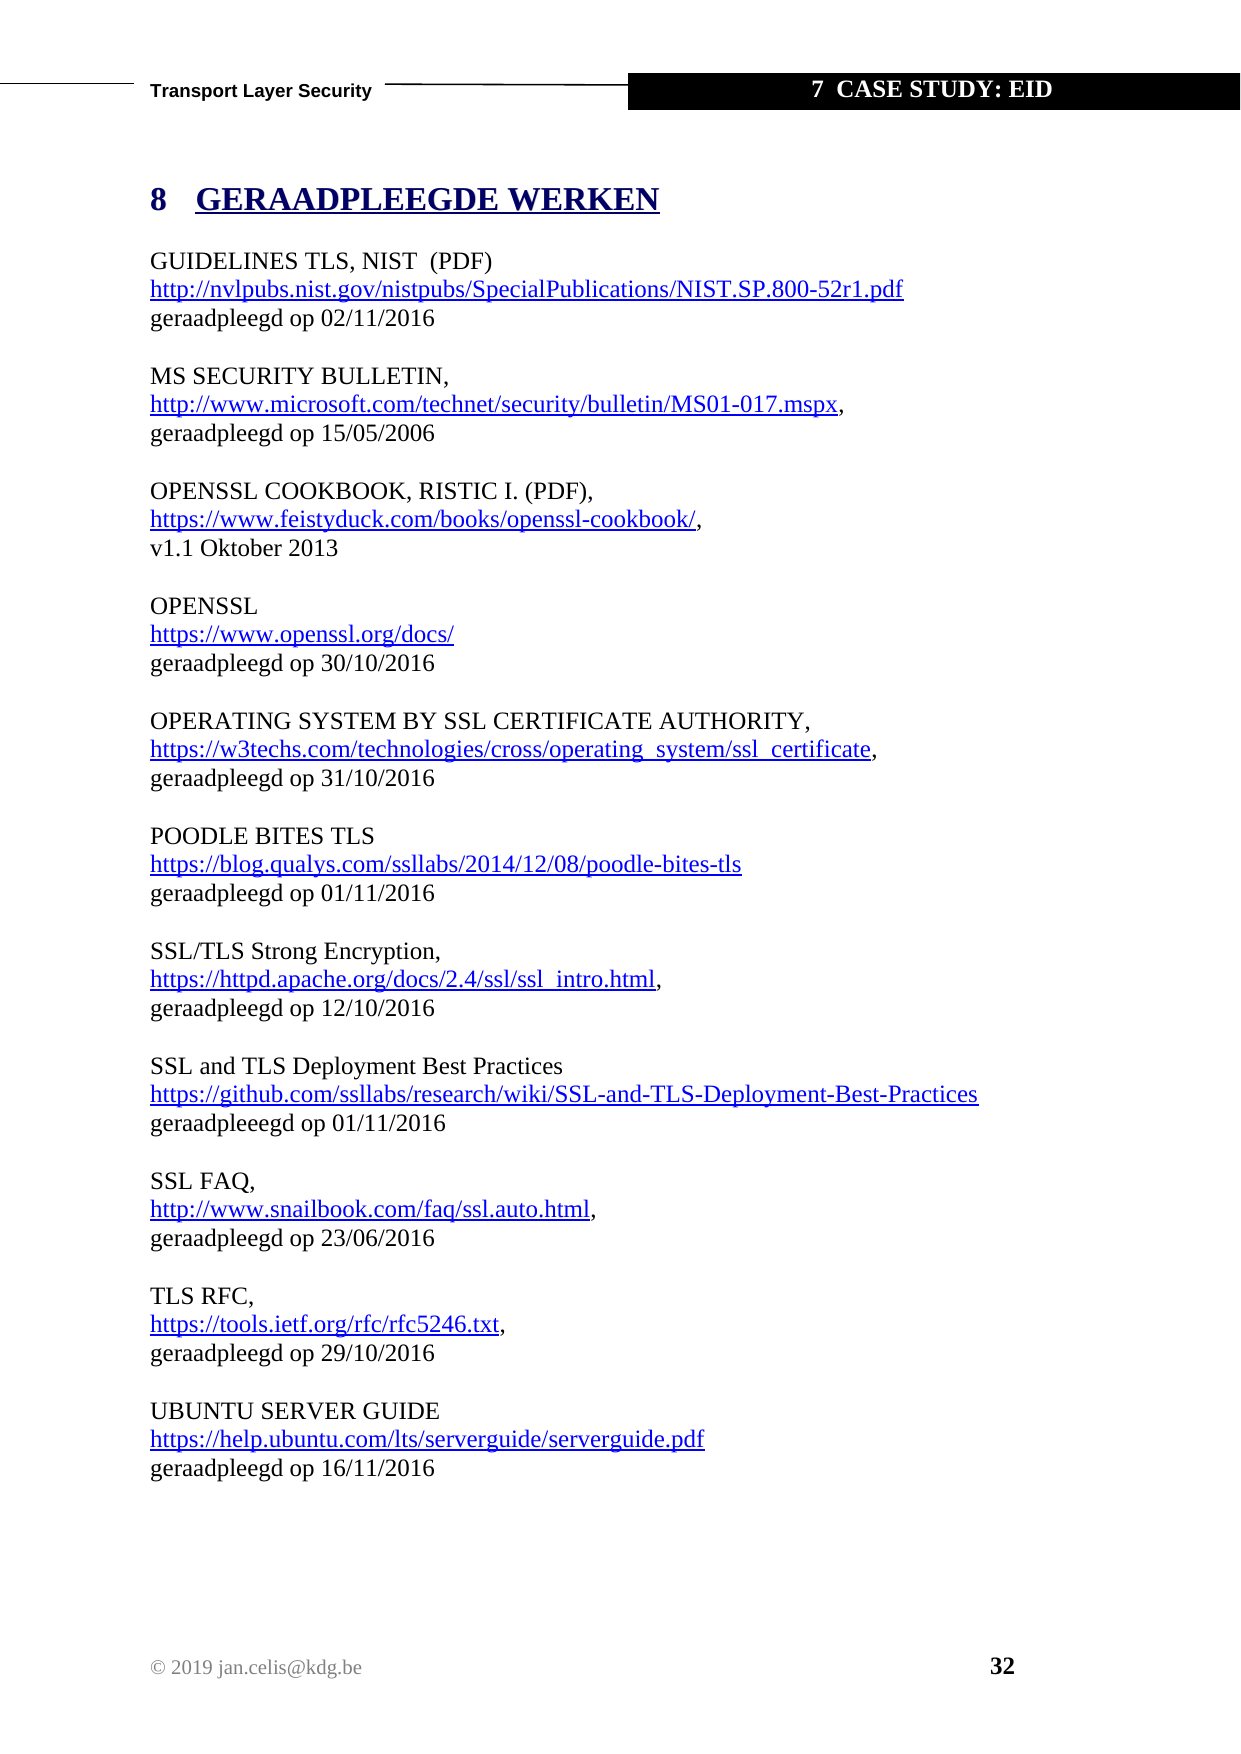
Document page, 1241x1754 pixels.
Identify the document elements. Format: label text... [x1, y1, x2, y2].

text OPENSSL https://www.openssl.org/docs/ [150, 591, 1053, 648]
text UBUNTU SERVER GUIDE [150, 1396, 1053, 1424]
text https://help.ubuntu.com/lts/serverguide/serverguide.pdf [150, 1424, 1053, 1453]
text http://nvlpubs.nist.gov/nistpubs/SpecialPublications/NIST.SP.800-52r1.pdf [150, 274, 1053, 303]
text POODLE BITES TLS [150, 821, 1053, 849]
text MS SECURITY BULLETIN, [150, 361, 1053, 389]
text geraadpleegd op 16/11/2016 [150, 1453, 1053, 1482]
text geraadpleegd op 02/11/2016 [150, 303, 1053, 332]
text https://github.com/ssllabs/research/wiki/SSL-and-TLS-Deployment-Best-Practices [150, 1079, 1053, 1108]
text SSL and TLS Deployment Best Practices [150, 1051, 1053, 1079]
subtitle GERAADPLEEGDE WERKEN [150, 179, 1053, 217]
text geraadpleegd op 15/05/2006 [150, 418, 1053, 447]
text OPERATING SYSTEM BY SSL CERTIFICATE AUTHORITY, https://w3techs.com/technologies/cross/operating_system/ssl_certificate, [150, 706, 1053, 763]
text geraadpleegd op 31/10/2016 [150, 763, 1053, 792]
text geraadpleegd op 30/10/2016 [150, 648, 1053, 677]
text geraadpleegd op 01/11/2016 [150, 878, 1053, 907]
text OPENSSL COOKBOOK, RISTIC I. (PDF), [150, 476, 1053, 504]
text http://www.snailbook.com/faq/ssl.auto.html, [150, 1194, 1053, 1223]
text TLS RFC, https://tools.ietf.org/rfc/rfc5246.txt, geraadpleegd op 29/10/2016 [150, 1281, 1053, 1367]
text geraadpleeegd op 01/11/2016 [150, 1108, 1053, 1137]
text geraadpleegd op 23/06/2016 [150, 1223, 1053, 1252]
text SSL FAQ, [150, 1166, 1053, 1194]
text http://www.microsoft.com/technet/security/bulletin/MS01-017.mspx, [150, 389, 1053, 418]
text SSL/TLS Strong Encryption, https://httpd.apache.org/docs/2.4/ssl/ssl_intro.html, geraadpleegd op 12/10/2016 [150, 936, 1053, 1022]
text https://www.feistyduck.com/books/openssl-cookbook/, v1.1 Oktober 2013 [150, 504, 1053, 562]
text https://blog.qualys.com/ssllabs/2014/12/08/poodle-bites-tls [150, 849, 1053, 878]
text GUIDELINES TLS, NIST (PDF) [150, 246, 1053, 274]
